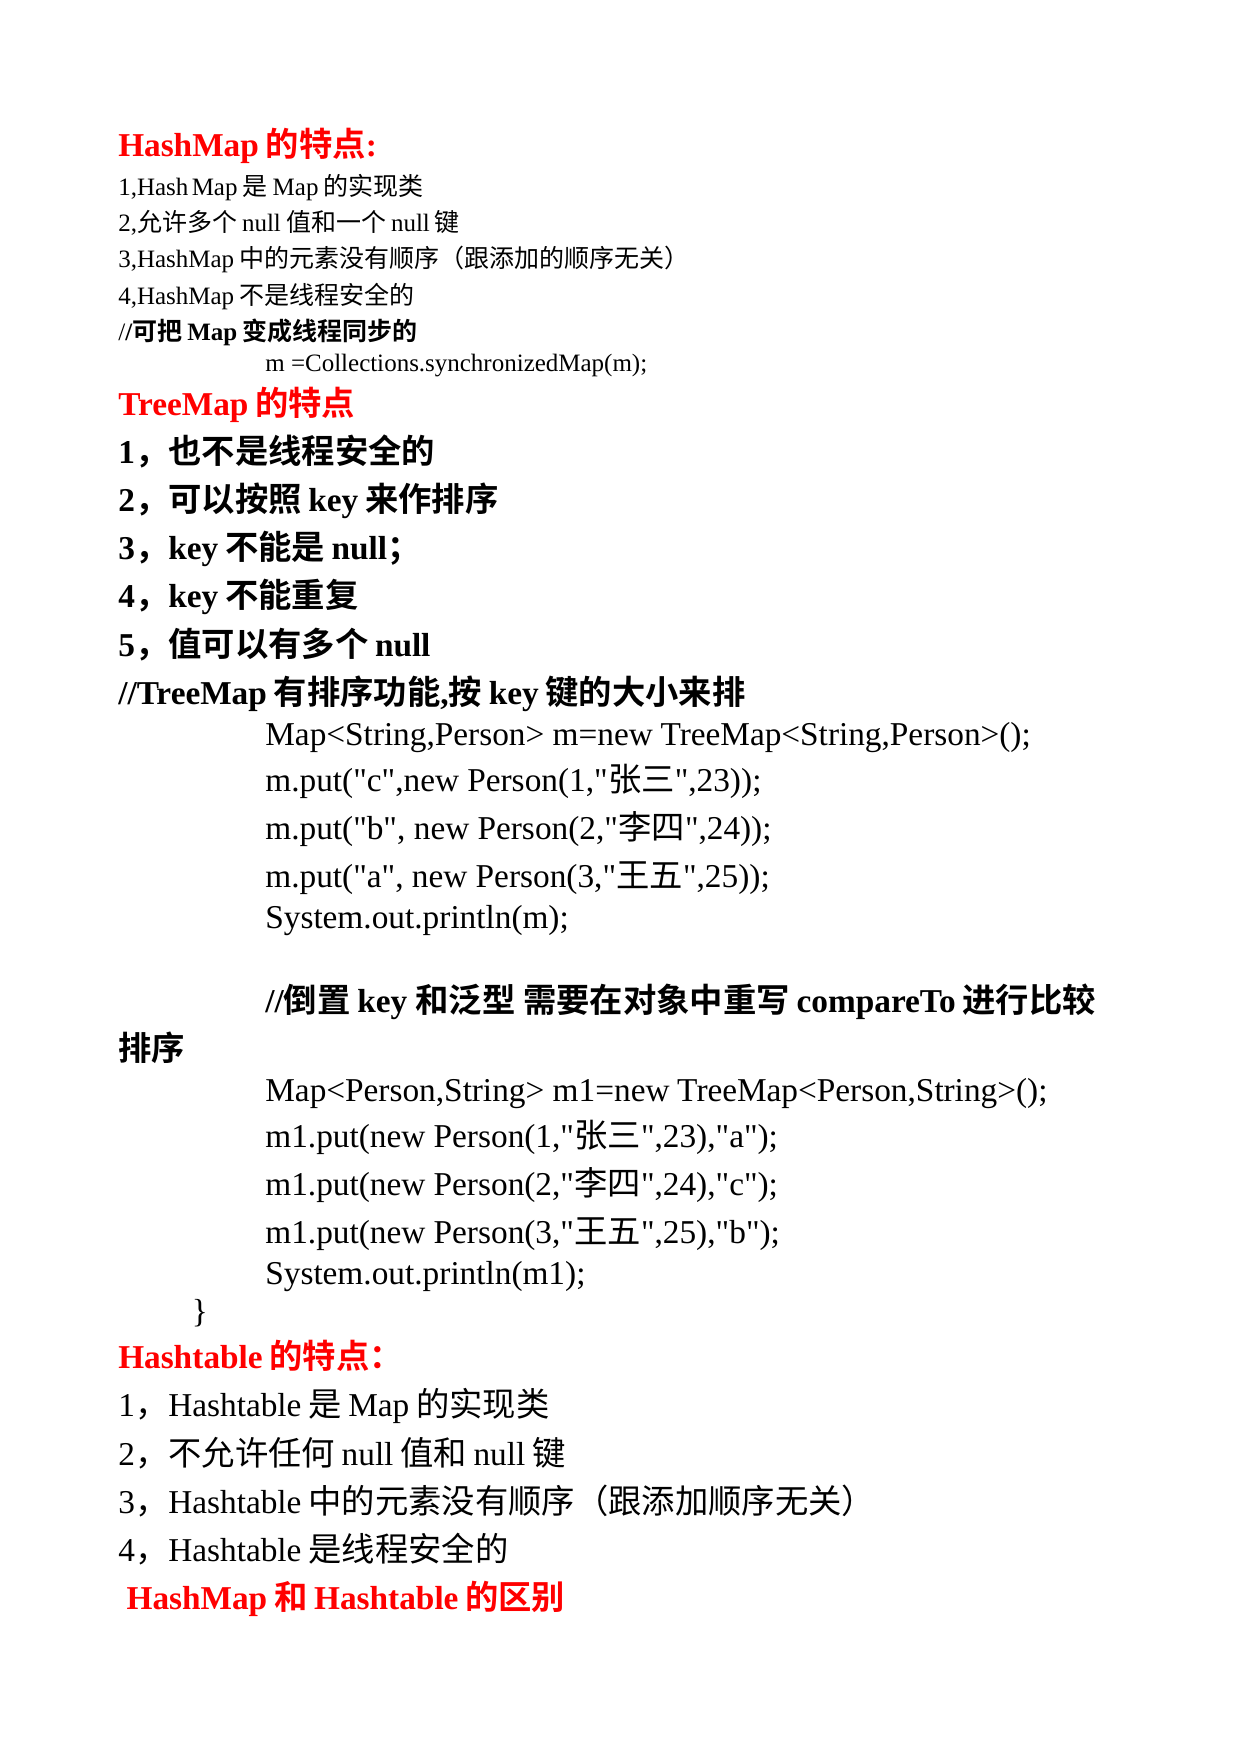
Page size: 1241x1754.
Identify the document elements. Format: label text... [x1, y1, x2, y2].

text System.out.println(m); [118, 897, 1122, 935]
text m.put("a", new Person(3,"王五",25)); [118, 849, 1122, 897]
text 5，值可以有多个null [118, 617, 1122, 666]
text } [118, 1291, 1122, 1330]
text m1.put(new Person(1,"张三",23),"a"); [118, 1108, 1122, 1157]
text 1,Hash Map是Map的实现类 [118, 166, 1122, 203]
text //可把Map变成线程同步的 [118, 311, 1122, 348]
text 2，可以按照key来作排序 [118, 473, 1122, 521]
text //TreeMap有排序功能,按key键的大小来排 [118, 666, 1122, 714]
text 3，key不能是null； [118, 521, 1122, 569]
text 4，key不能重复 [118, 569, 1122, 617]
text m.put("c",new Person(1,"张三",23)); [118, 752, 1122, 801]
text 1，也不是线程安全的 [118, 424, 1122, 473]
text m1.put(new Person(3,"王五",25),"b"); [118, 1205, 1122, 1253]
text 3,HashMap中的元素没有顺序（跟添加的顺序无关） [118, 239, 1122, 275]
text 2,允许多个null值和一个null键 [118, 203, 1122, 239]
text 4，Hashtable是线程安全的 [118, 1523, 1122, 1571]
text 2，不允许任何null值和null键 [118, 1426, 1122, 1474]
text //倒置key 和泛型 需要在对象中重写compareTo进行比较排序 [118, 974, 1122, 1070]
text m =Collections.synchronizedMap(m); [118, 348, 1122, 376]
text TreeMap的特点 [118, 376, 1122, 424]
text Map<Person,String> m1=new TreeMap<Person,String>(); [118, 1070, 1122, 1108]
text System.out.println(m1); [118, 1253, 1122, 1291]
text HashMap的特点: [118, 118, 1122, 166]
text m1.put(new Person(2,"李四",24),"c"); [118, 1157, 1122, 1205]
text 3，Hashtable中的元素没有顺序（跟添加顺序无关） [118, 1474, 1122, 1523]
text Map<String,Person> m=new TreeMap<String,Person>(); [118, 714, 1122, 752]
text 4,HashMap不是线程安全的 [118, 275, 1122, 311]
text m.put("b", new Person(2,"李四",24)); [118, 801, 1122, 849]
text HashMap和Hashtable的区别 [118, 1571, 1122, 1619]
text 1，Hashtable是Map的实现类 [118, 1378, 1122, 1426]
text Hashtable的特点： [118, 1330, 1122, 1378]
